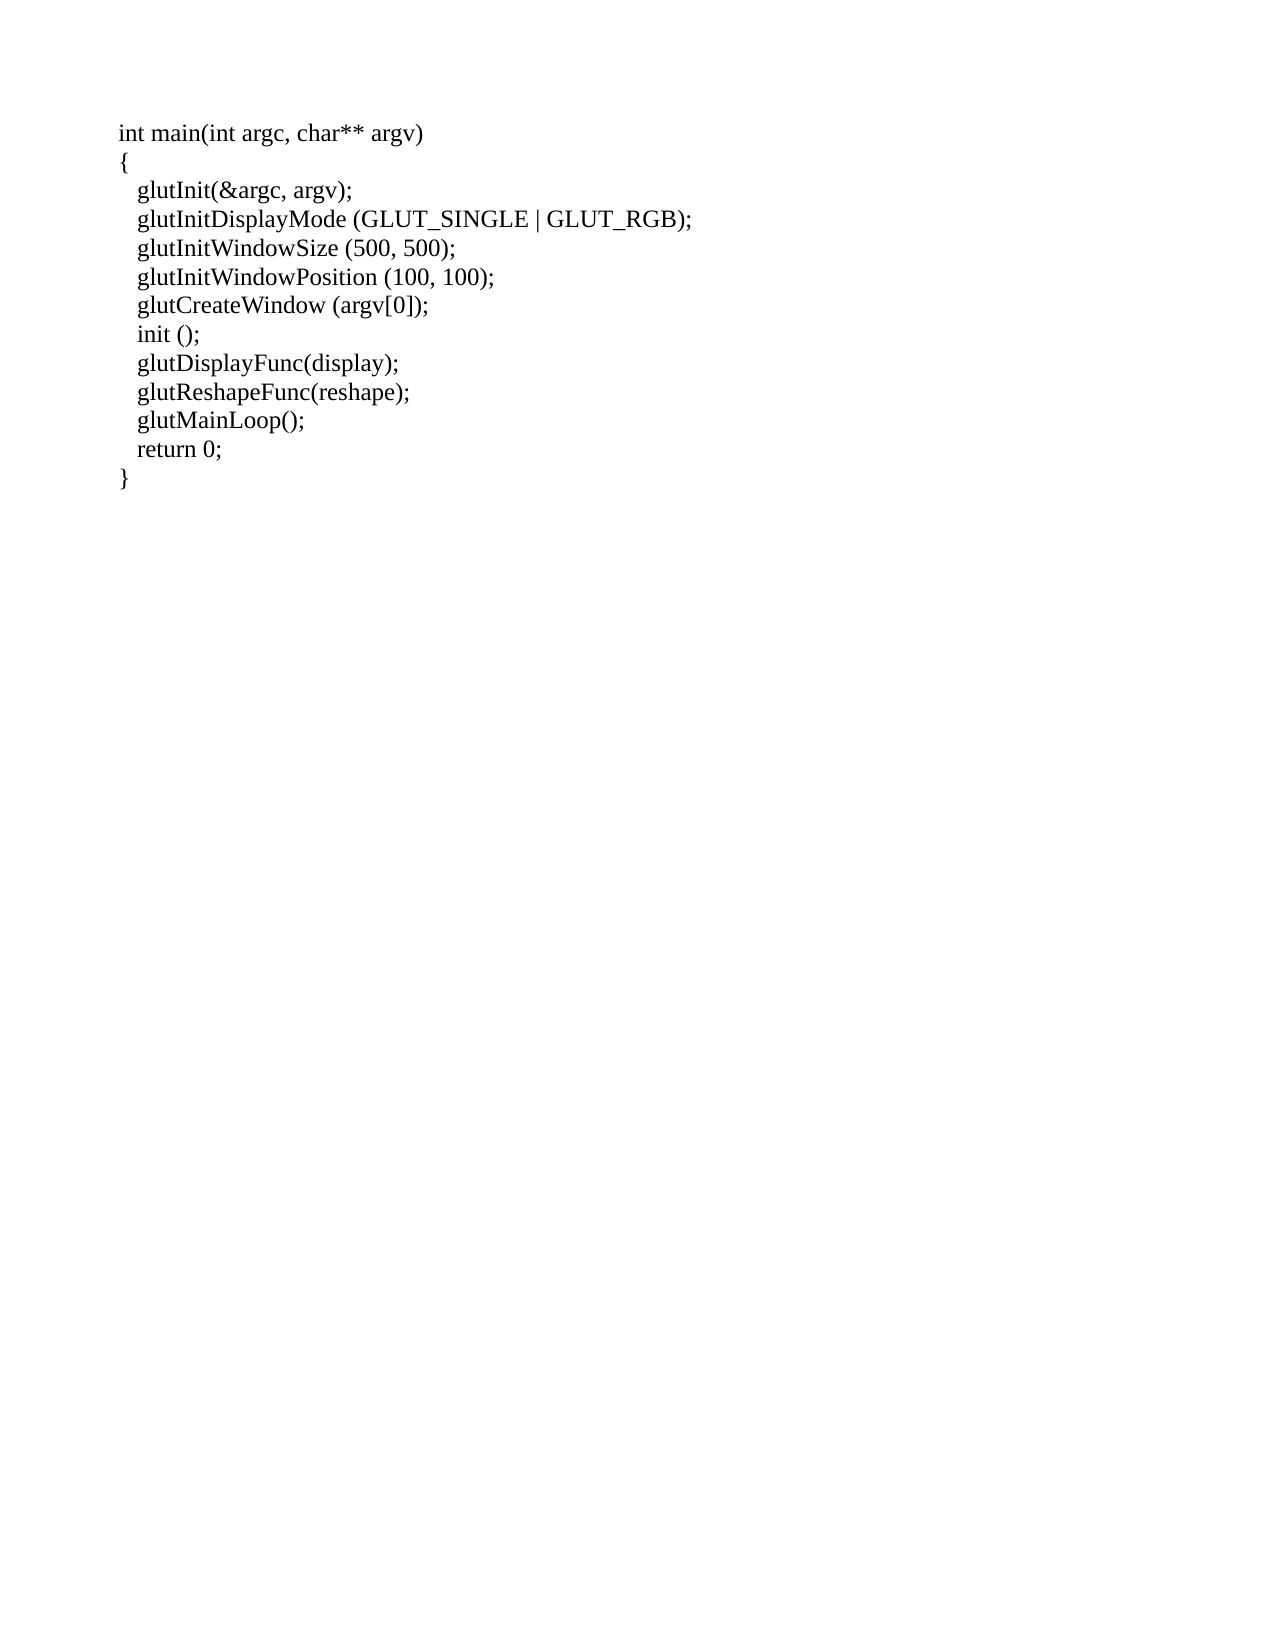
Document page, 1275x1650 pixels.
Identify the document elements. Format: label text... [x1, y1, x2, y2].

text glutMainLoop(); [118, 406, 1157, 434]
text int main(int argc, char** argv) [118, 118, 1157, 147]
text glutInitDisplayMode (GLUT_SINGLE | GLUT_RGB); [118, 204, 1157, 233]
text glutReshapeFunc(reshape); [118, 377, 1157, 406]
text glutDisplayFunc(display); [118, 348, 1157, 377]
text glutInitWindowPosition (100, 100); [118, 262, 1157, 291]
text glutInit(&argc, argv); [118, 176, 1157, 204]
text glutInitWindowSize (500, 500); [118, 233, 1157, 262]
text init (); [118, 319, 1157, 348]
text { [118, 147, 1157, 176]
text } [118, 463, 1157, 492]
text return 0; [118, 434, 1157, 463]
text glutCreateWindow (argv[0]); [118, 291, 1157, 319]
